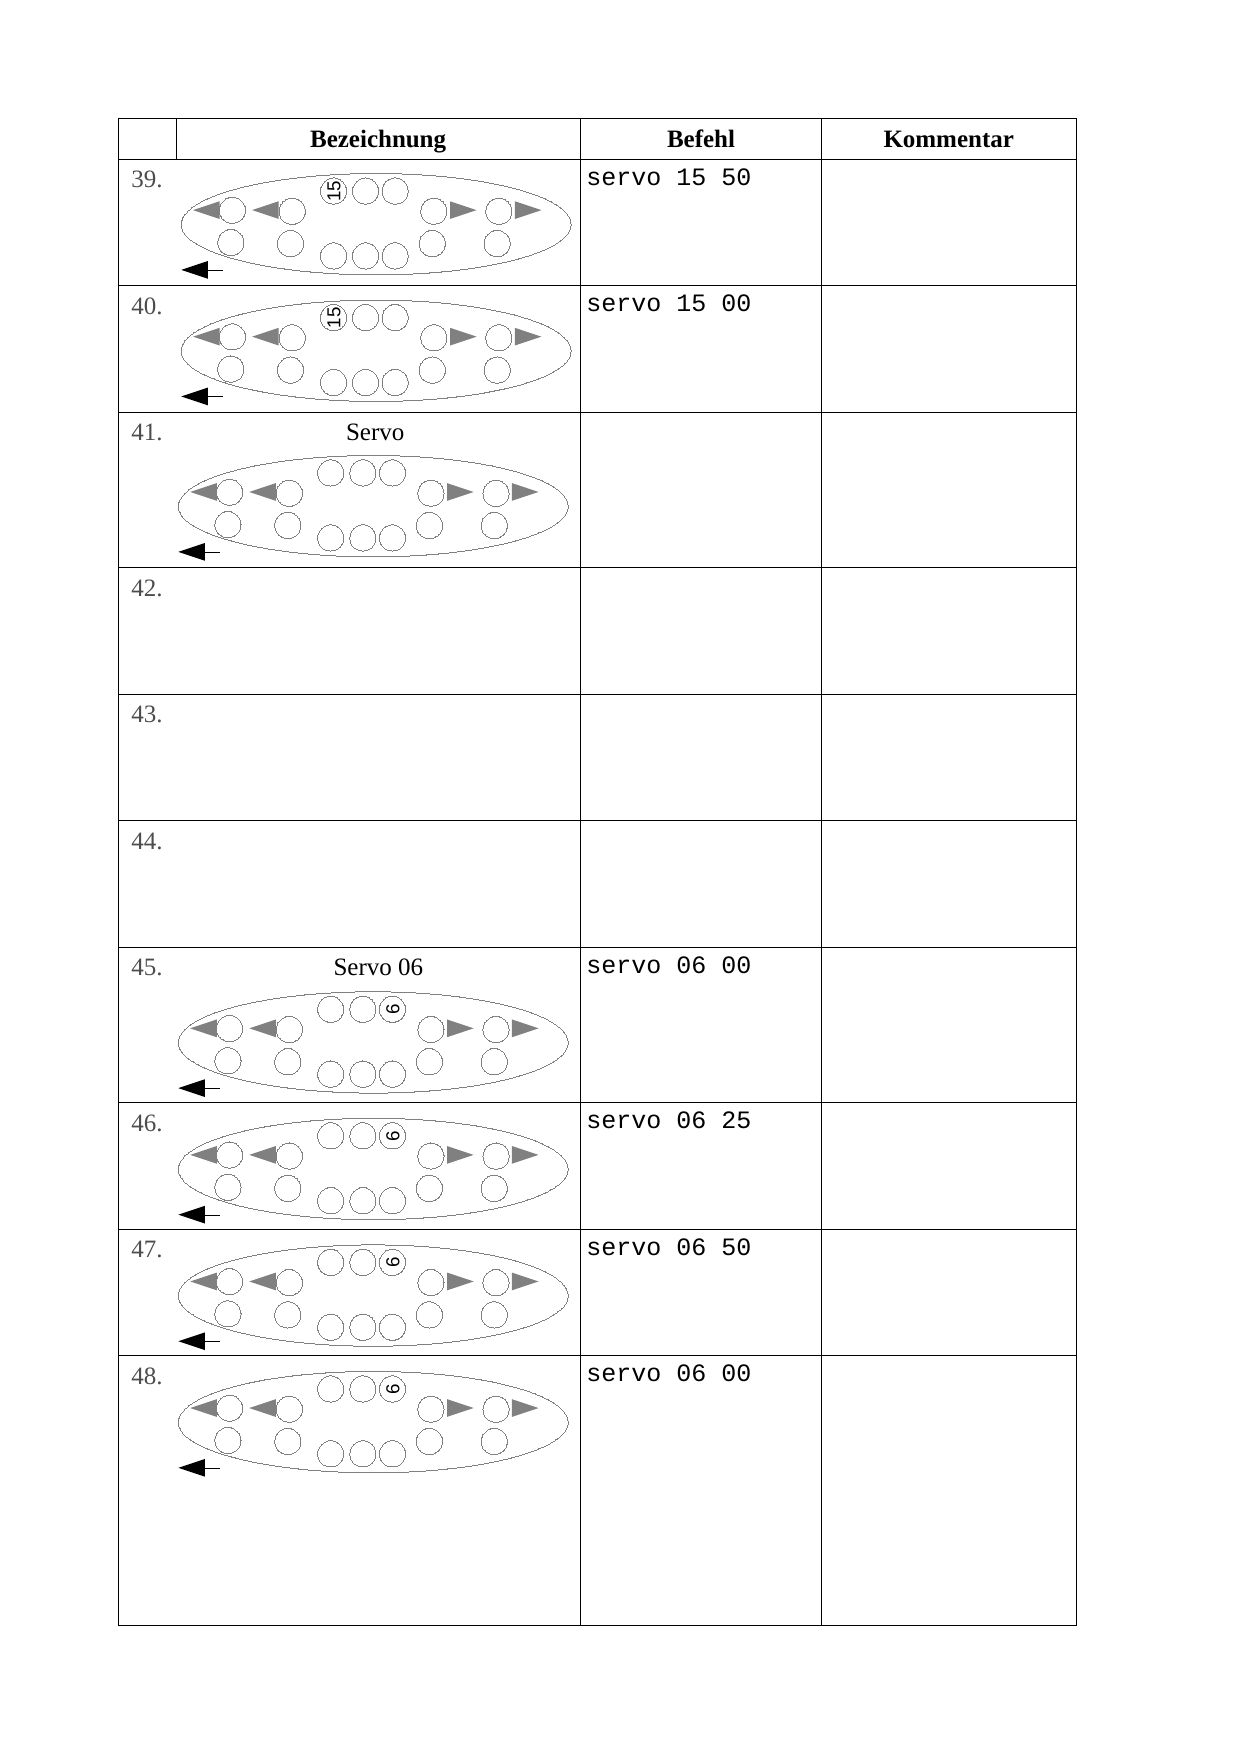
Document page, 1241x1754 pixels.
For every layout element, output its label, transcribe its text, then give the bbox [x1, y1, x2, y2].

table_cell [176, 160, 580, 285]
table_cell [581, 413, 821, 567]
table_cell servo 15 50 [581, 160, 821, 285]
table_cell [176, 695, 580, 820]
table_cell Servo [176, 413, 580, 567]
table_cell 48. [119, 1356, 176, 1625]
table_cell [822, 413, 1076, 567]
table_cell [581, 568, 821, 693]
table_cell [176, 286, 580, 412]
table_cell [176, 821, 580, 947]
table_cell [176, 568, 580, 693]
table_cell servo 15 00 [581, 286, 821, 412]
table_cell servo 06 25 [581, 1103, 821, 1228]
table_cell servo 06 50 [581, 1230, 821, 1355]
table_cell 43. [119, 695, 176, 820]
table_cell Servo 06 [176, 948, 580, 1102]
table_cell 40. [119, 286, 176, 412]
table_header Bezeichnung [177, 119, 580, 158]
table_cell [176, 1230, 580, 1355]
table_cell [822, 568, 1076, 693]
table_cell [822, 1103, 1076, 1228]
table_cell servo 06 00 [581, 948, 821, 1102]
table_cell servo 06 00 [581, 1356, 821, 1625]
table_cell [822, 160, 1076, 285]
table_cell [581, 821, 821, 947]
table_cell [176, 1356, 580, 1625]
table_cell [822, 821, 1076, 947]
table_header Befehl [581, 119, 821, 158]
table_header Kommentar [822, 119, 1076, 158]
table_cell 47. [119, 1230, 176, 1355]
table_cell 39. [119, 160, 176, 285]
table_cell [822, 286, 1076, 412]
table_cell [822, 695, 1076, 820]
table_cell 46. [119, 1103, 176, 1228]
table_cell [581, 695, 821, 820]
table_cell 44. [119, 821, 176, 947]
table_header [119, 119, 176, 158]
table_cell [822, 948, 1076, 1102]
table_cell 45. [119, 948, 176, 1102]
table_cell [822, 1230, 1076, 1355]
table_cell [822, 1356, 1076, 1625]
table_cell 41. [119, 413, 176, 567]
table_cell 42. [119, 568, 176, 693]
table_cell [176, 1103, 580, 1228]
